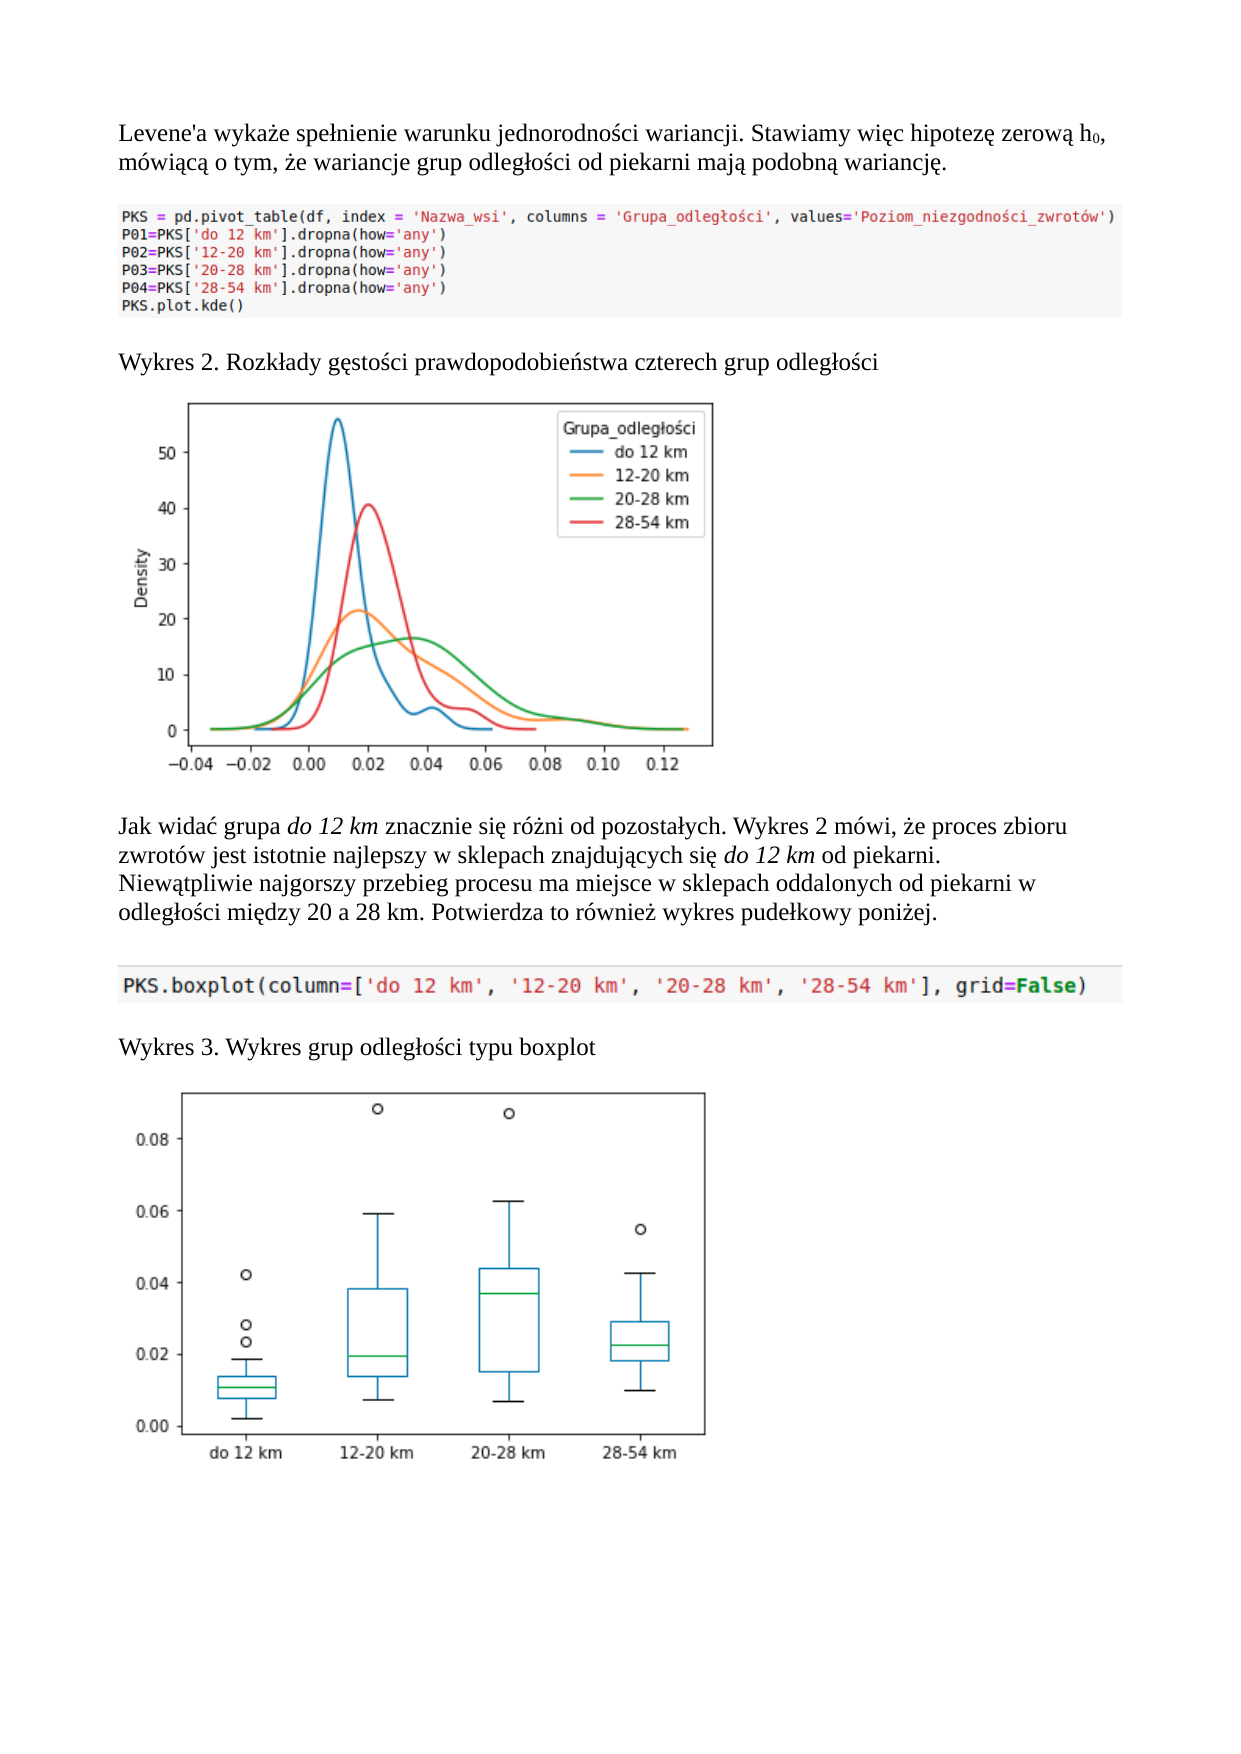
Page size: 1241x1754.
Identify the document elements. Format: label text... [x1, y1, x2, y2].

text Wykres 3. Wykres grup odległości typu boxplot [118, 1032, 1122, 1060]
picture [122, 1074, 709, 1473]
picture [105, 390, 723, 783]
text Jak widać grupa do 12 km znacznie się różni od pozostałych. Wykres 2 mówi, że proces zbioru zwrotów jest istotnie najlepszy w sklepach znajdujących się do 12 km od piekarni. [118, 375, 1122, 868]
text Wykres 2. Rozkłady gęstości prawdopodobieństwa czterech grup odległości [118, 318, 1122, 375]
picture [118, 964, 1123, 1003]
text Levene'a wykaże spełnienie warunku jednorodności wariancji. Stawiamy więc hipotezę zerową h0, mówiącą o tym, że wariancje grup odległości od piekarni mają podobną wariancję. [118, 118, 1122, 176]
picture [118, 204, 1123, 318]
text Niewątpliwie najgorszy przebieg procesu ma miejsce w sklepach oddalonych od piekarni w odległości między 20 a 28 km. Potwierdza to również wykres pudełkowy poniżej. [118, 868, 1122, 926]
